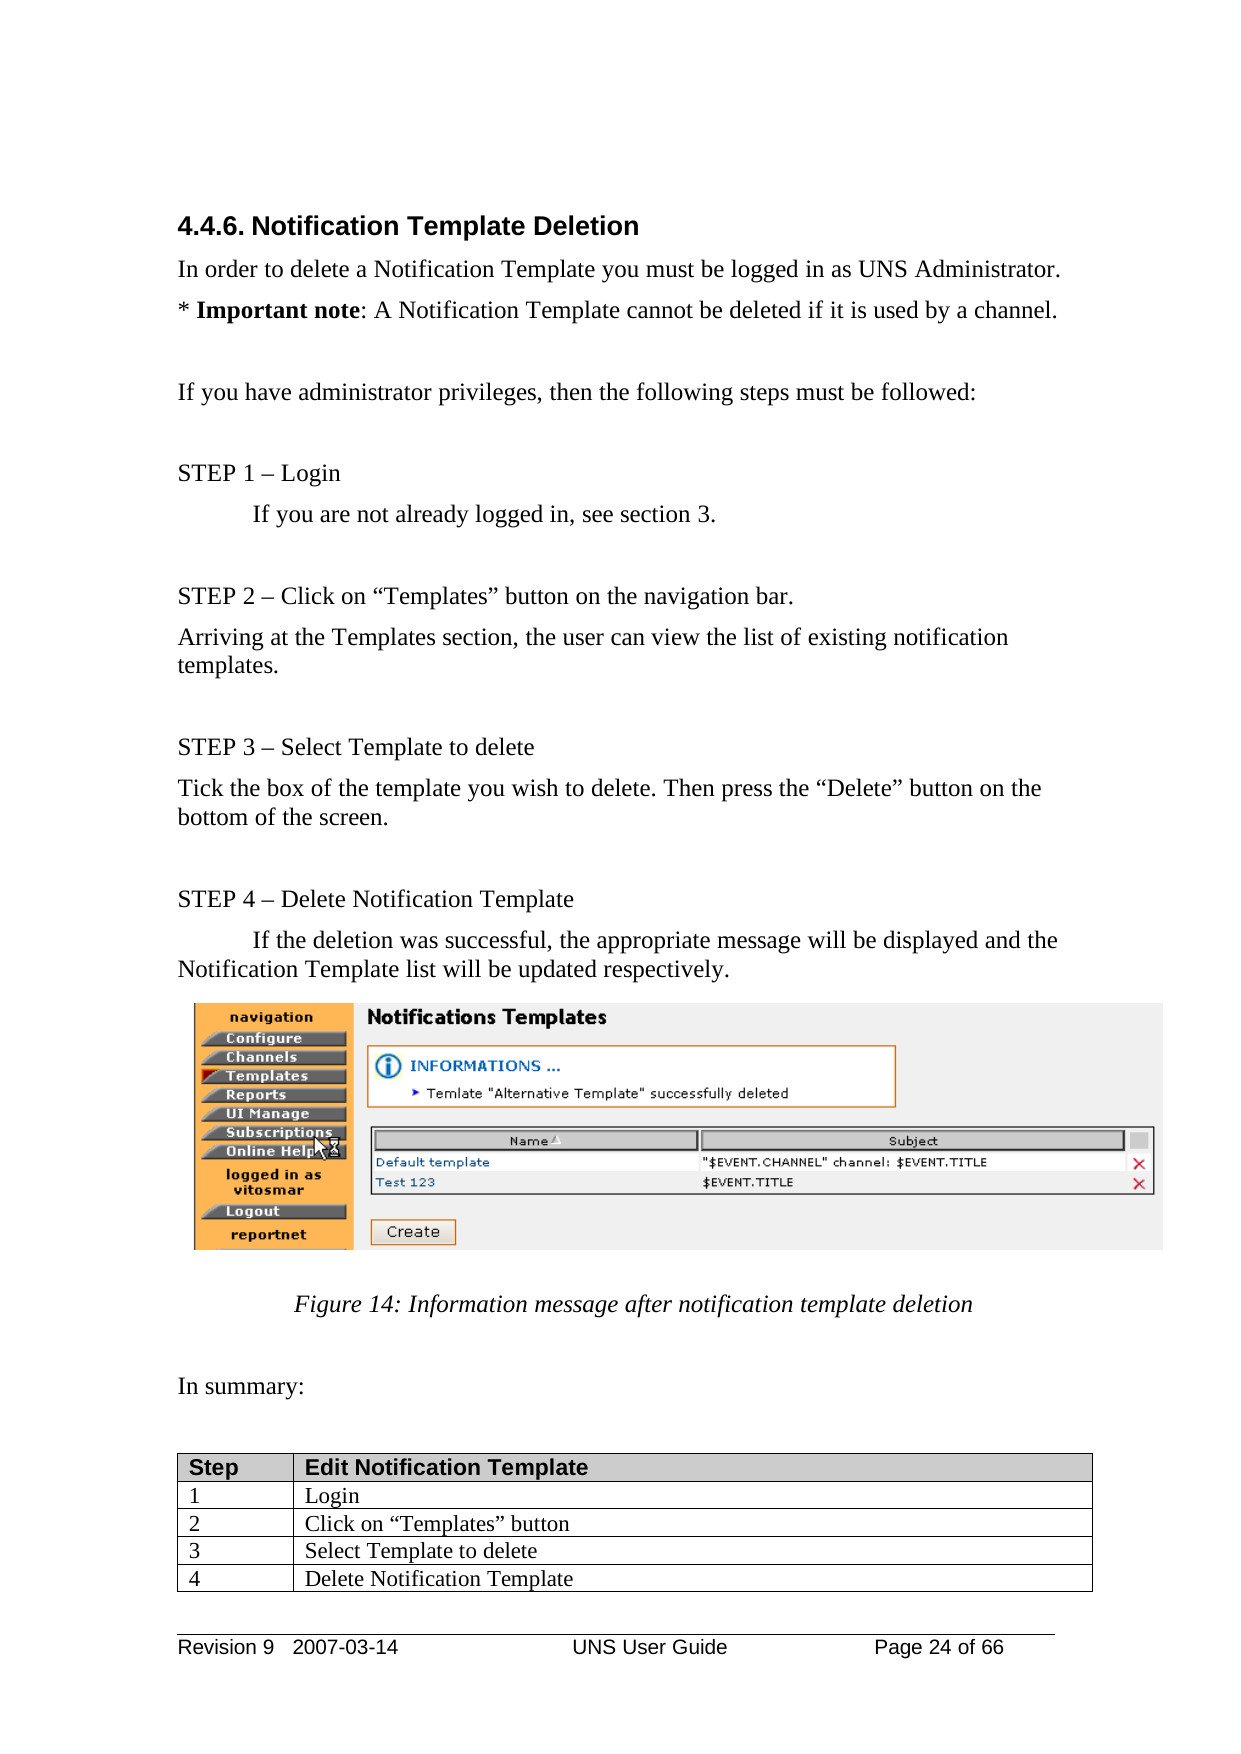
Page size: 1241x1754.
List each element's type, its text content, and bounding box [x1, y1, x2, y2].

table_cell Select Template to delete [294, 1537, 1092, 1563]
subtitle Notification Template Deletion [177, 210, 1092, 241]
table_cell Delete Notification Template [294, 1565, 1092, 1591]
text If the deletion was successful, the appropriate message will be displayed and the Notification Template list will be updated respectively. [177, 924, 1092, 983]
text STEP 1 – Login [177, 458, 1092, 487]
table_cell Login [294, 1482, 1092, 1508]
text STEP 3 – Select Template to delete [177, 732, 1092, 761]
text Figure 14: Information message after notification template deletion [177, 1288, 1092, 1318]
text In order to delete a Notification Template you must be logged in as UNS Administrator. [177, 254, 1092, 283]
table_header Step [178, 1454, 293, 1481]
text STEP 2 – Click on “Templates” button on the navigation bar. [177, 581, 1092, 609]
text Tick the box of the template you wish to delete. Then press the “Delete” button on the bottom of the screen. [177, 773, 1092, 831]
table_header Edit Notification Template [294, 1454, 1092, 1481]
text STEP 4 – Delete Notification Template [177, 884, 1092, 913]
text If you have administrator privileges, then the following steps must be followed: [177, 376, 1092, 405]
text Arriving at the Templates section, the user can view the list of existing notification templates. [177, 621, 1092, 679]
table_cell Click on “Templates” button [294, 1509, 1092, 1536]
table_cell 2 [178, 1509, 293, 1536]
text In summary: [177, 1371, 1092, 1400]
table_cell 4 [178, 1565, 293, 1591]
text If you are not already logged in, see section 3. [177, 499, 1092, 528]
table_cell 1 [178, 1482, 293, 1508]
table_cell 3 [178, 1537, 293, 1563]
picture [193, 1003, 1163, 1250]
text * Important note: A Notification Template cannot be deleted if it is used by a channel. [177, 295, 1092, 324]
